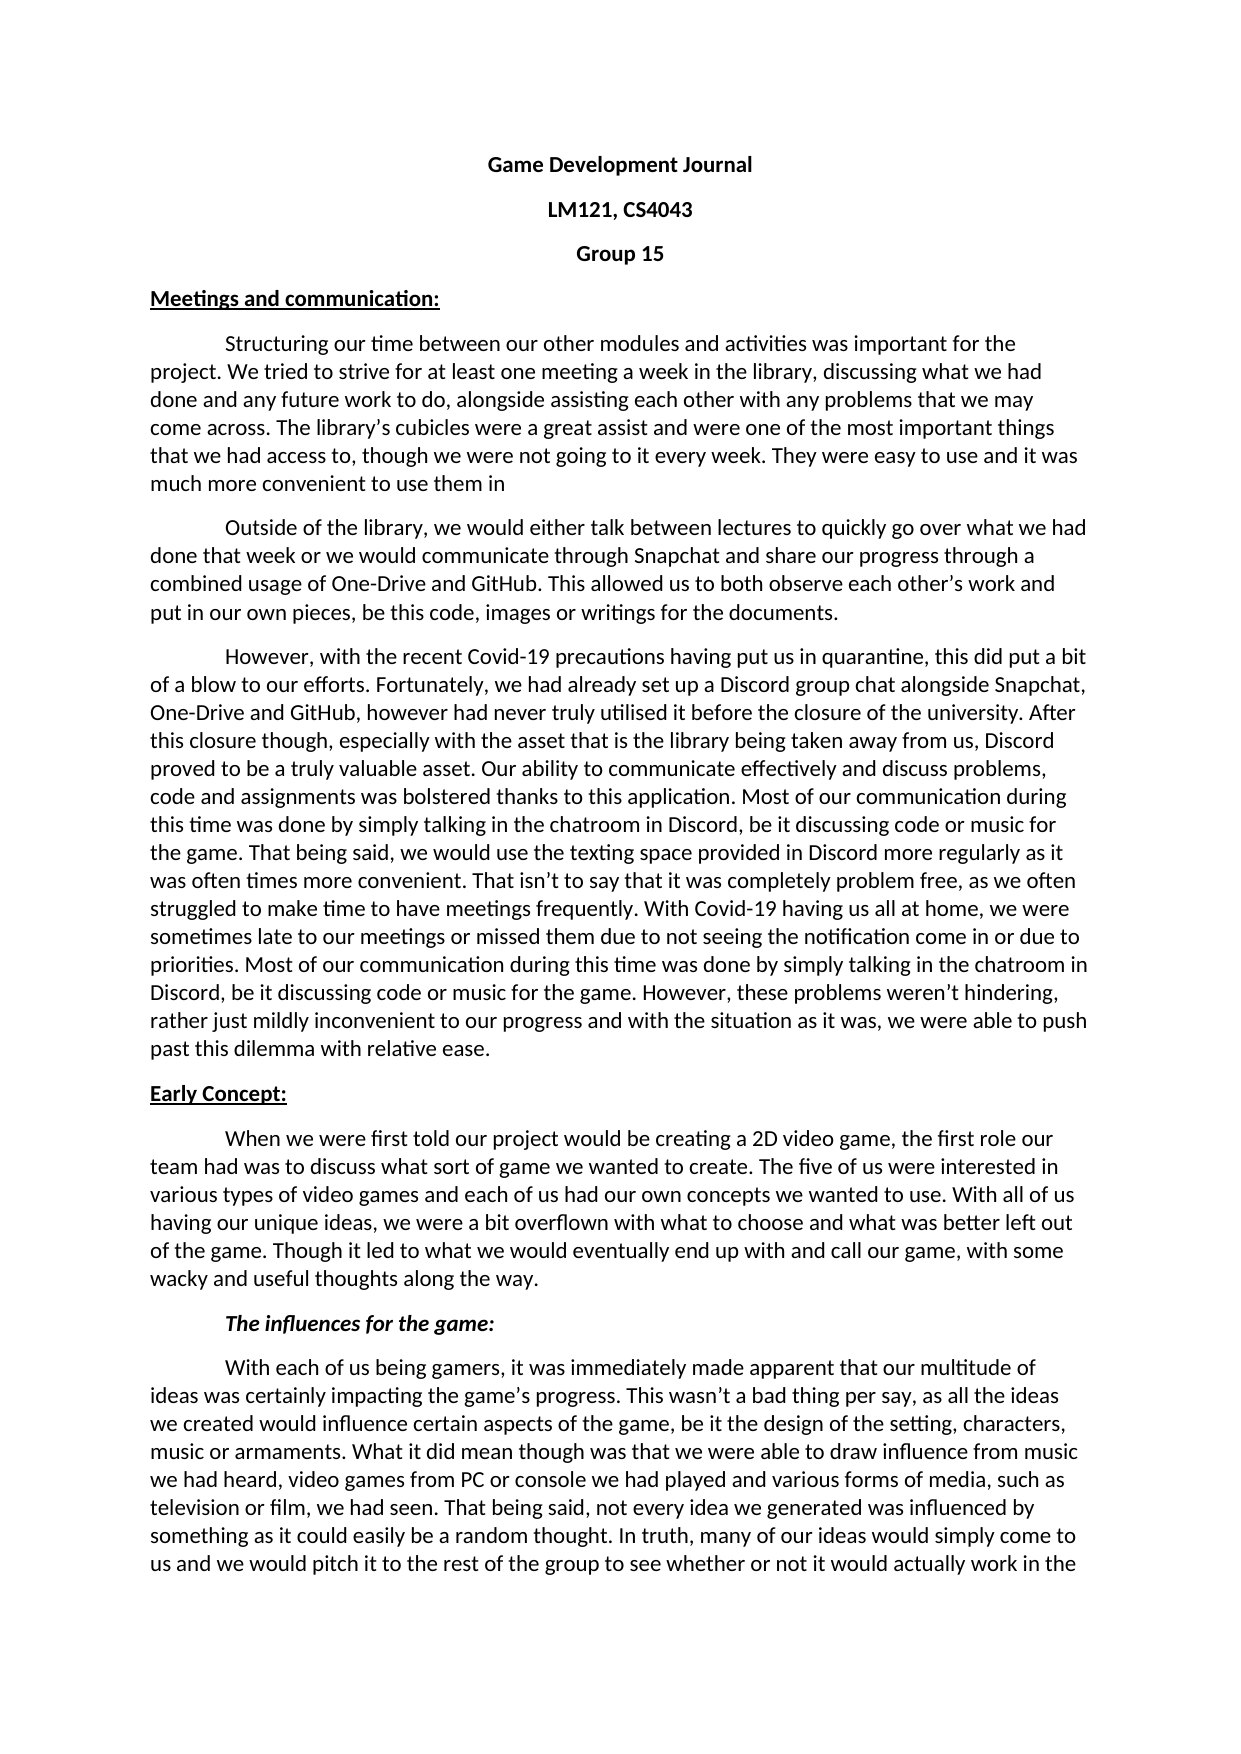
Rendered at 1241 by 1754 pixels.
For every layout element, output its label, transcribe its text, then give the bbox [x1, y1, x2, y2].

text LM121, CS4043 [150, 195, 1090, 223]
text When we were first told our project would be creating a 2D video game, the first role our team had was to discuss what sort of game we wanted to create. The five of us were interested in various types of video games and each of us had our own concepts we wanted to use. With all of us having our unique ideas, we were a bit overflown with what to choose and what was better left out of the game. Though it led to what we would eventually end up with and call our game, with some wacky and useful thoughts along the way. [150, 1124, 1090, 1292]
text However, with the recent Covid-19 precautions having put us in quarantine, this did put a bit of a blow to our efforts. Fortunately, we had already set up a Discord group chat alongside Snapchat, One-Drive and GitHub, however had never truly utilised it before the closure of the university. After this closure though, especially with the asset that is the library being taken away from us, Discord proved to be a truly valuable asset. Our ability to communicate effectively and discuss problems, code and assignments was bolstered thanks to this application. Most of our communication during this time was done by simply talking in the chatroom in Discord, be it discussing code or music for the game. That being said, we would use the texting space provided in Discord more regularly as it was often times more convenient. That isn’t to say that it was completely problem free, as we often struggled to make time to have meetings frequently. With Covid-19 having us all at home, we were sometimes late to our meetings or missed them due to not seeing the notification come in or due to priorities. Most of our communication during this time was done by simply talking in the chatroom in Discord, be it discussing code or music for the game. However, these problems weren’t hindering, rather just mildly inconvenient to our progress and with the situation as it was, we were able to push past this dilemma with relative ease. [150, 642, 1090, 1063]
text The influences for the game: [150, 1309, 1090, 1337]
text Outside of the library, we would either talk between lectures to quickly go over what we had done that week or we would communicate through Snapchat and share our progress through a combined usage of One-Drive and GitHub. This allowed us to both observe each other’s work and put in our own pieces, be this code, images or writings for the documents. [150, 513, 1090, 626]
text Structuring our time between our other modules and activities was important for the project. We tried to strive for at least one meeting a week in the library, discussing what we had done and any future work to do, alongside assisting each other with any problems that we may come across. The library’s cubicles were a great assist and were one of the most important things that we had access to, though we were not going to it every week. They were easy to use and it was much more convenient to use them in [150, 329, 1090, 497]
text Early Concept: [150, 1079, 1090, 1107]
text With each of us being gamers, it was immediately made apparent that our multitude of ideas was certainly impacting the game’s progress. This wasn’t a bad thing per say, as all the ideas we created would influence certain aspects of the game, be it the design of the setting, characters, music or armaments. What it did mean though was that we were able to draw influence from music we had heard, video games from PC or console we had played and various forms of media, such as television or film, we had seen. That being said, not every idea we generated was influenced by something as it could easily be a random thought. In truth, many of our ideas would simply come to us and we would pitch it to the rest of the group to see whether or not it would actually work in the [150, 1353, 1090, 1578]
text Meetings and communication: [150, 284, 1090, 312]
text Game Development Journal [150, 150, 1090, 178]
text Group 15 [150, 239, 1090, 267]
